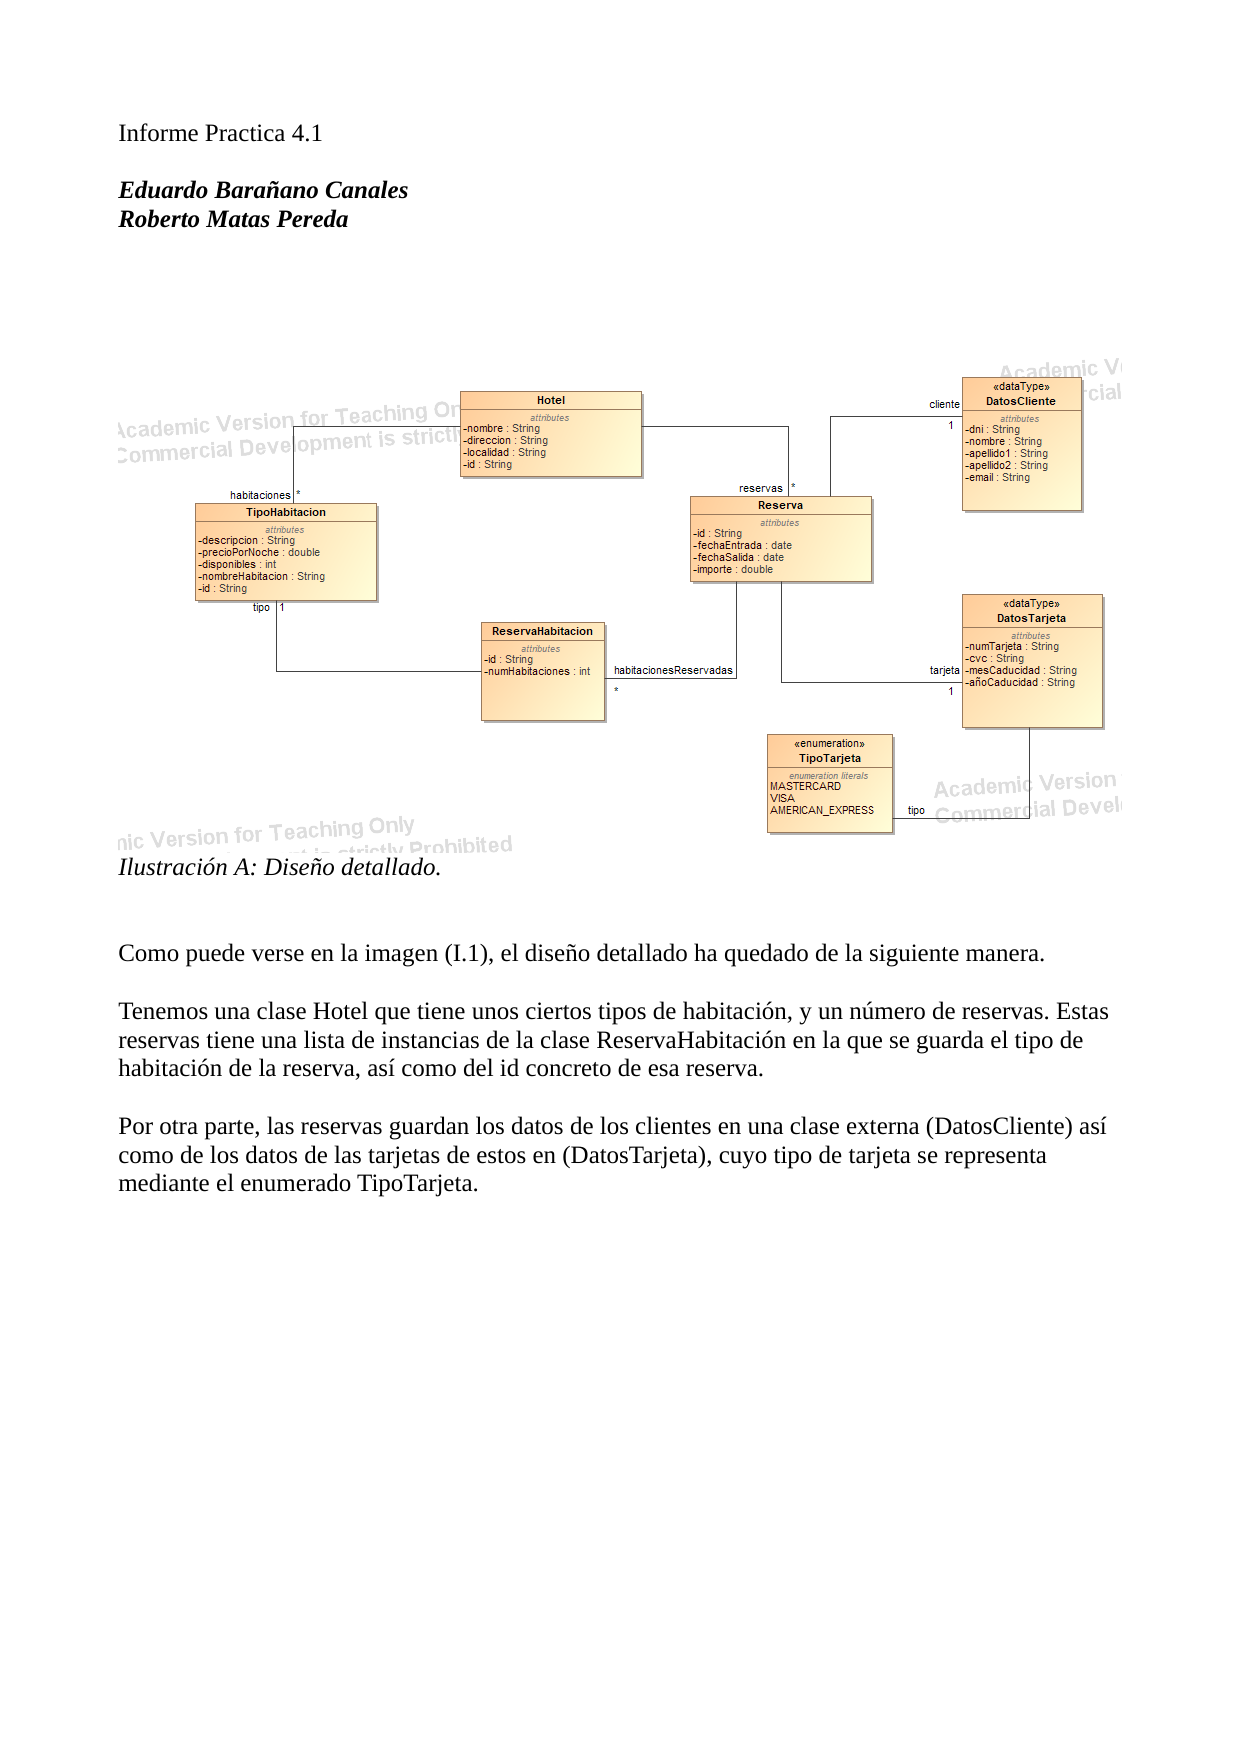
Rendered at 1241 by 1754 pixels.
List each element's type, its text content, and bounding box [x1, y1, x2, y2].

text Tenemos una clase Hotel que tiene unos ciertos tipos de habitación, y un número de reservas. Estas reservas tiene una lista de instancias de la clase ReservaHabitación en la que se guarda el tipo de habitación de la reserva, así como del id concreto de esa reserva. [118, 996, 1122, 1082]
text Informe Practica 4.1 [118, 118, 1122, 147]
text Ilustración А: Diseño detallado. [118, 853, 1122, 881]
text Roberto Matas Pereda [118, 204, 1122, 233]
text Por otra parte, las reservas guardan los datos de los clientes en una clase externa (DatosCliente) así como de los datos de las tarjetas de estos en (DatosTarjeta), cuyo tipo de tarjeta se representa mediante el enumerado TipoTarjeta. [118, 1111, 1122, 1197]
text Eduardo Barañano Canales [118, 176, 1122, 204]
picture [118, 302, 1122, 853]
text Como puede verse en la imagen (I.1), el diseño detallado ha quedado de la siguiente manera. [118, 938, 1122, 967]
